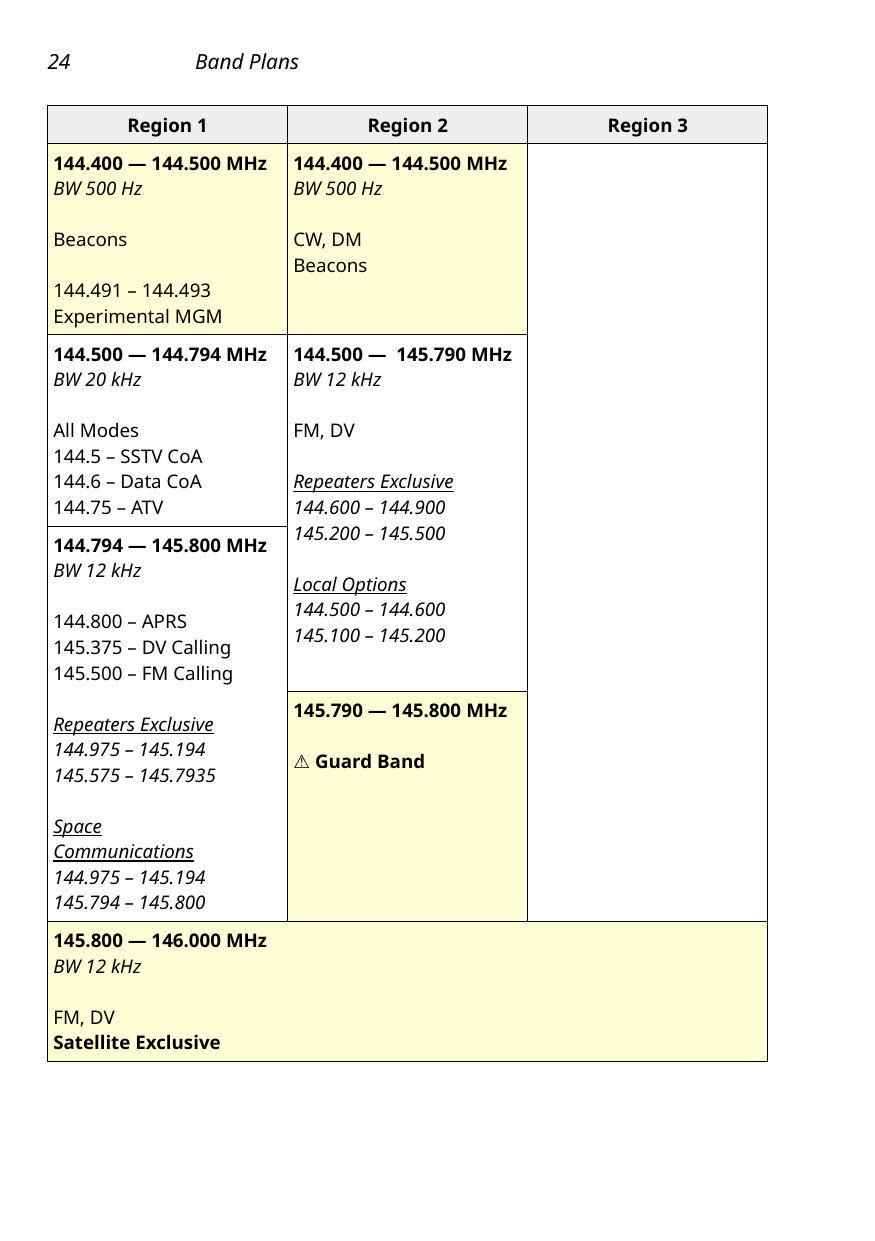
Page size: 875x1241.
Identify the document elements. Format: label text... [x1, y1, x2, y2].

table_cell 145.800 — 146.000 MHz BW 12 kHz FM, DV Satellite Exclusive [48, 922, 767, 1061]
table_cell 144.400 — 144.500 MHz BW 500 Hz CW, DM Beacons [288, 144, 527, 334]
table_header Region 3 [528, 106, 767, 143]
table_cell 145.790 — 145.800 MHz ⚠ Guard Band [288, 692, 527, 921]
table_header Region 2 [288, 106, 527, 143]
table_cell 144.500 — 145.790 MHz BW 12 kHz FM, DV Repeaters Exclusive 144.600 – 144.900 145.200 – 145.500 Local Options 144.500 – 144.600 145.100 – 145.200 [288, 335, 527, 691]
table_cell 144.400 — 144.500 MHz BW 500 Hz Beacons 144.491 – 144.493 Experimental MGM [48, 144, 287, 334]
table_cell 144.500 — 144.794 MHz BW 20 kHz All Modes 144.5 – SSTV CoA 144.6 – Data CoA 144.75 – ATV [48, 335, 287, 526]
table_cell 144.794 — 145.800 MHz BW 12 kHz 144.800 – APRS 145.375 – DV Calling 145.500 – FM Calling Repeaters Exclusive 144.975 – 145.194 145.575 – 145.7935 Space Communications 144.975 – 145.194 145.794 – 145.800 [48, 527, 287, 921]
table_header Region 1 [48, 106, 287, 143]
